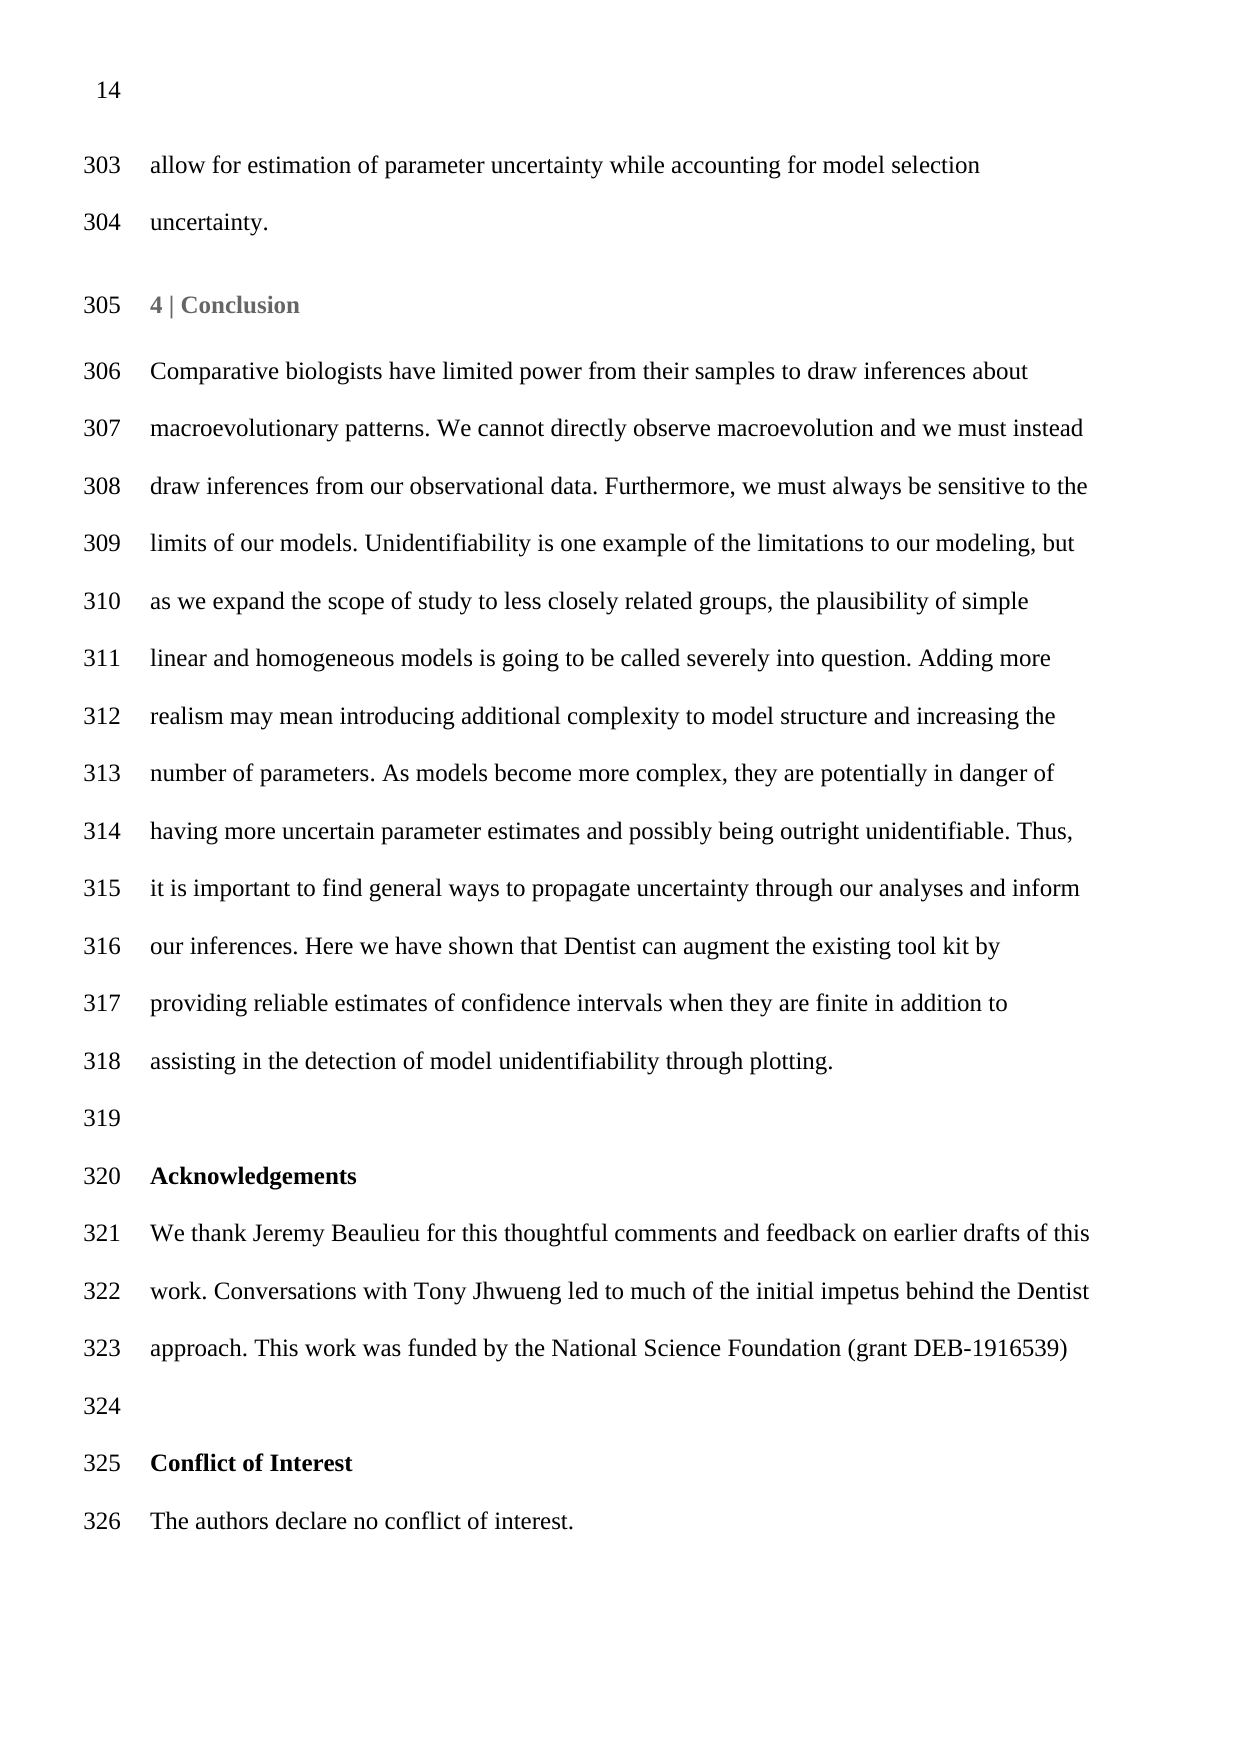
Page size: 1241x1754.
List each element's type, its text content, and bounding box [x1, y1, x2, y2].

subtitle 4 | Conclusion [150, 290, 1090, 319]
text allow for estimation of parameter uncertainty while accounting for model selection uncertainty. [150, 150, 1090, 236]
text Acknowledgements [150, 1161, 1090, 1189]
text We thank Jeremy Beaulieu for this thoughtful comments and feedback on earlier drafts of this work. Conversations with Tony Jhwueng led to much of the initial impetus behind the Dentist approach. This work was funded by the National Science Foundation (grant DEB-1916539) [150, 1218, 1090, 1362]
text Conflict of Interest [150, 1448, 1090, 1477]
text The authors declare no conflict of interest. [150, 1506, 1090, 1534]
text Comparative biologists have limited power from their samples to draw inferences about macroevolutionary patterns. We cannot directly observe macroevolution and we must instead draw inferences from our observational data. Furthermore, we must always be sensitive to the limits of our models. Unidentifiability is one example of the limitations to our modeling, but as we expand the scope of study to less closely related groups, the plausibility of simple linear and homogeneous models is going to be called severely into question. Adding more realism may mean introducing additional complexity to model structure and increasing the number of parameters. As models become more complex, they are potentially in danger of having more uncertain parameter estimates and possibly being outright unidentifiable. Thus, it is important to find general ways to propagate uncertainty through our analyses and inform our inferences. Here we have shown that Dentist can augment the existing tool kit by providing reliable estimates of confidence intervals when they are finite in addition to assisting in the detection of model unidentifiability through plotting. [150, 356, 1090, 1074]
